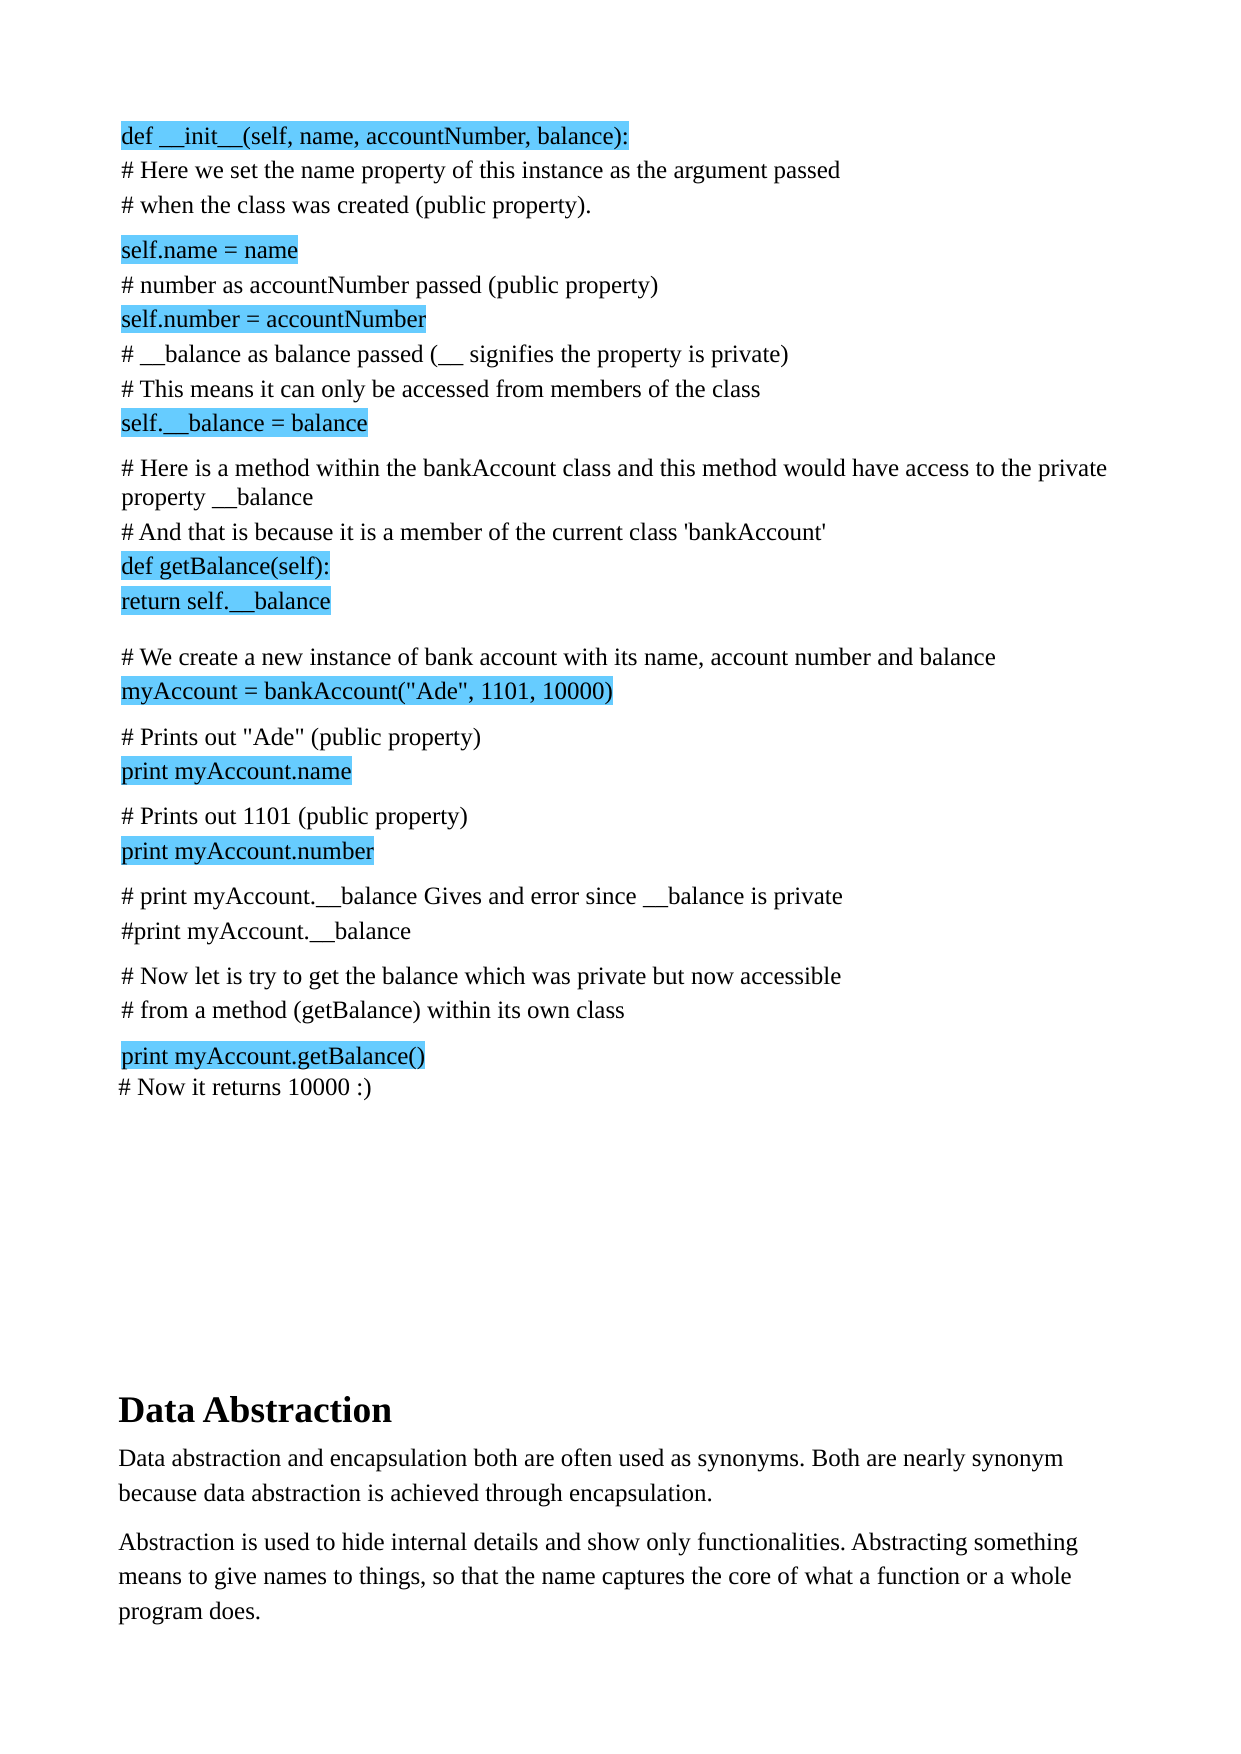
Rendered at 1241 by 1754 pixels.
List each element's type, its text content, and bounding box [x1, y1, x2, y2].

text Abstraction is used to hide internal details and show only functionalities. Abstracting something means to give names to things, so that the name captures the core of what a function or a whole program does. [118, 1527, 1122, 1624]
table_header [118, 788, 136, 798]
subtitle Data Abstraction [118, 1388, 1122, 1431]
table_header print myAccount.number [118, 833, 387, 868]
table_header # We create a new instance of bank account with its name, account number and balance [118, 639, 1006, 673]
table_header def getBalance(self): [118, 549, 342, 583]
table_header self.__balance = balance [118, 405, 381, 440]
table_header [118, 440, 136, 451]
table_header # Prints out "Ade" (public property) [118, 719, 494, 753]
table_header myAccount = bankAccount("Ade", 1101, 10000) [118, 674, 626, 708]
table_header # Now let is try to get the balance which was private but now accessible [118, 958, 853, 993]
table_header # This means it can only be accessed from members of the class [118, 371, 771, 405]
table_header [118, 948, 136, 958]
table_header [118, 868, 136, 878]
table_header def __init__(self, name, accountNumber, balance): [118, 118, 641, 153]
table_header # Here we set the name property of this instance as the argument passed [118, 153, 851, 187]
table_header # number as accountNumber passed (public property) [118, 267, 670, 302]
table_header self.name = name [118, 233, 312, 267]
table_header # when the class was created (public property). [118, 187, 604, 222]
table_header self.number = accountNumber [118, 302, 439, 336]
table_header # __balance as balance passed (__ signifies the property is private) [118, 336, 800, 371]
text Data abstraction and encapsulation both are often used as synonyms. Both are nearly synonym because data abstraction is achieved through encapsulation. [118, 1443, 1122, 1507]
table_header # Prints out 1101 (public property) [118, 799, 480, 833]
table_header return self.__balance [118, 583, 344, 618]
table_header # from a method (getBalance) within its own class [118, 993, 637, 1027]
table_header [118, 628, 136, 639]
table_header #print myAccount.__balance [118, 913, 425, 947]
table_header print myAccount.name [118, 753, 371, 788]
table_header # print myAccount.__balance Gives and error since __balance is private [118, 878, 854, 913]
table_header [118, 222, 136, 232]
table_header [118, 1027, 136, 1038]
text # Now it returns 10000 :) [118, 1072, 1122, 1101]
table_header # And that is because it is a member of the current class 'bankAccount' [118, 514, 836, 548]
table_header print myAccount.getBalance() [118, 1038, 438, 1072]
table_header # Here is a method within the bankAccount class and this method would have access to the private property __balance [118, 451, 1122, 514]
table_header [118, 708, 136, 719]
table_header [118, 618, 136, 628]
